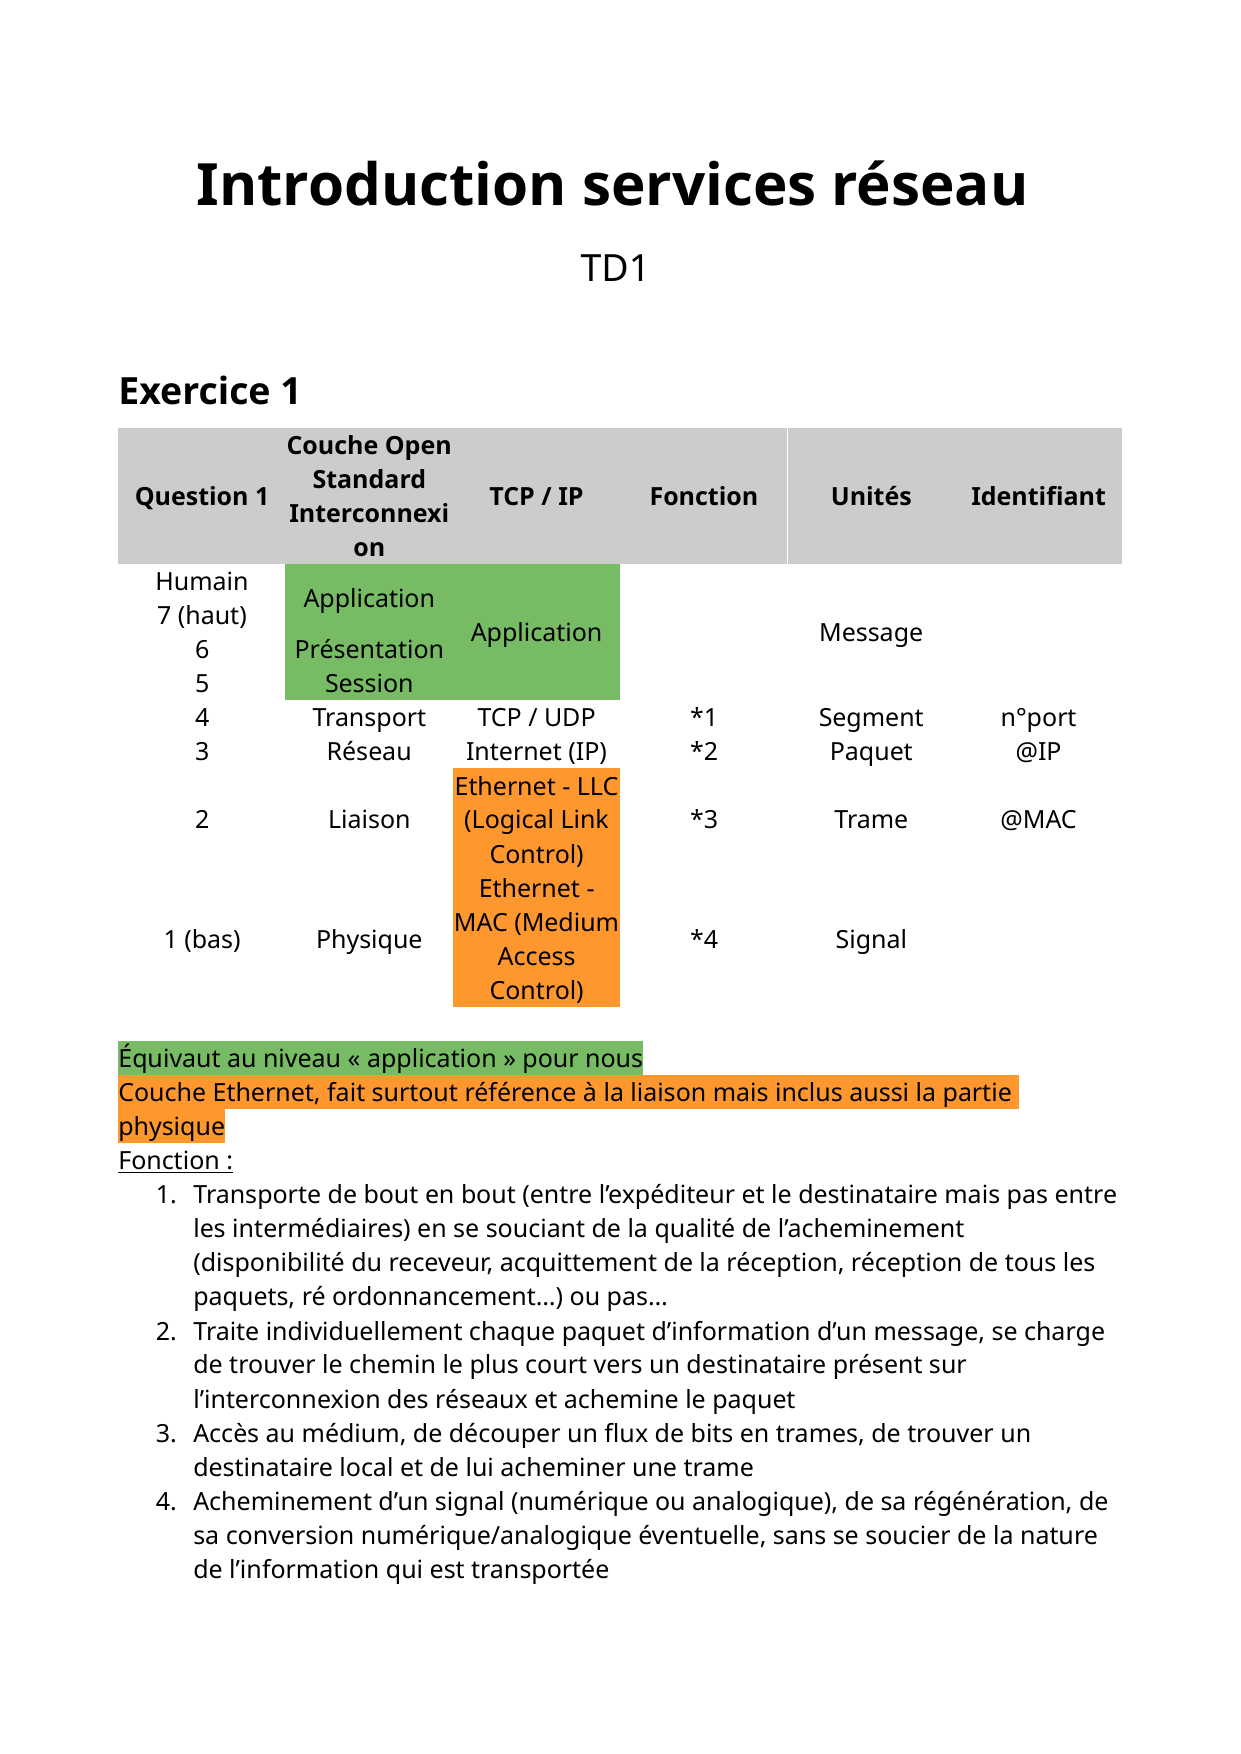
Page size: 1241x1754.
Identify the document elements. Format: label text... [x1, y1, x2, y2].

subtitle TD1 [118, 241, 1122, 292]
table_cell 4 [118, 700, 285, 734]
table_cell Signal [788, 870, 955, 1007]
table_cell [955, 564, 1122, 632]
title Introduction services réseau [118, 143, 1122, 223]
table_cell Trame [788, 768, 955, 870]
table_cell [620, 666, 787, 700]
table_cell Ethernet - MAC (Medium Access Control) [453, 870, 620, 1007]
table_cell Application [453, 564, 620, 700]
table_cell @MAC [955, 768, 1122, 870]
table_cell 5 [118, 666, 285, 700]
table_header Fonction [620, 428, 787, 564]
table_cell n°port [955, 700, 1122, 734]
table_cell Présentation [285, 632, 453, 666]
subtitle Exercice 1 [118, 364, 1122, 415]
table_cell 3 [118, 734, 285, 768]
table_header Identifiant [955, 428, 1122, 564]
table_cell *4 [620, 870, 787, 1007]
list Traite individuellement chaque paquet d’information d’un message, se charge de trouver le chemin le plus court vers un destinataire présent sur l’interconnexion des réseaux et achemine le paquet [156, 1313, 1122, 1415]
table_cell Humain 7 (haut) [118, 564, 285, 632]
table_cell Message [788, 564, 955, 700]
table_cell *2 [620, 734, 787, 768]
table_cell TCP / UDP [453, 700, 620, 734]
table_cell @IP [955, 734, 1122, 768]
table_cell 6 [118, 632, 285, 666]
table_cell [620, 632, 787, 666]
table_cell 2 [118, 768, 285, 870]
table_cell Transport [285, 700, 453, 734]
text Fonction : [118, 1143, 1122, 1177]
list Accès au médium, de découper un flux de bits en trames, de trouver un destinataire local et de lui acheminer une trame [156, 1415, 1122, 1483]
table_header Unités [788, 428, 955, 564]
table_cell Réseau [285, 734, 453, 768]
table_cell Ethernet - LLC (Logical Link Control) [453, 768, 620, 870]
table_header Couche Open Standard Interconnexion [285, 428, 453, 564]
table_cell Internet (IP) [453, 734, 620, 768]
table_cell [955, 632, 1122, 666]
table_cell Liaison [285, 768, 453, 870]
table_cell Physique [285, 870, 453, 1007]
list Transporte de bout en bout (entre l’expéditeur et le destinataire mais pas entre les intermédiaires) en se souciant de la qualité de l’acheminement (disponibilité du receveur, acquittement de la réception, réception de tous les paquets, ré ordonnancement…) ou pas… [156, 1177, 1122, 1313]
table_cell Segment [788, 700, 955, 734]
table_cell Application [285, 564, 453, 632]
text Couche Ethernet, fait surtout référence à la liaison mais inclus aussi la partie physique [226, 1075, 1122, 1143]
table_cell [955, 666, 1122, 700]
table_cell *1 [620, 700, 787, 734]
table_cell [620, 564, 787, 632]
table_cell 1 (bas) [118, 870, 285, 1007]
table_cell [955, 870, 1122, 1007]
text Équivaut au niveau « application » pour nous [118, 1041, 1122, 1075]
table_header Question 1 [118, 428, 285, 564]
table_header TCP / IP [453, 428, 620, 564]
list Acheminement d’un signal (numérique ou analogique), de sa régénération, de sa conversion numérique/analogique éventuelle, sans se soucier de la nature de l’information qui est transportée [156, 1483, 1122, 1586]
table_cell Session [285, 666, 453, 700]
table_cell *3 [620, 768, 787, 870]
table_cell Paquet [788, 734, 955, 768]
